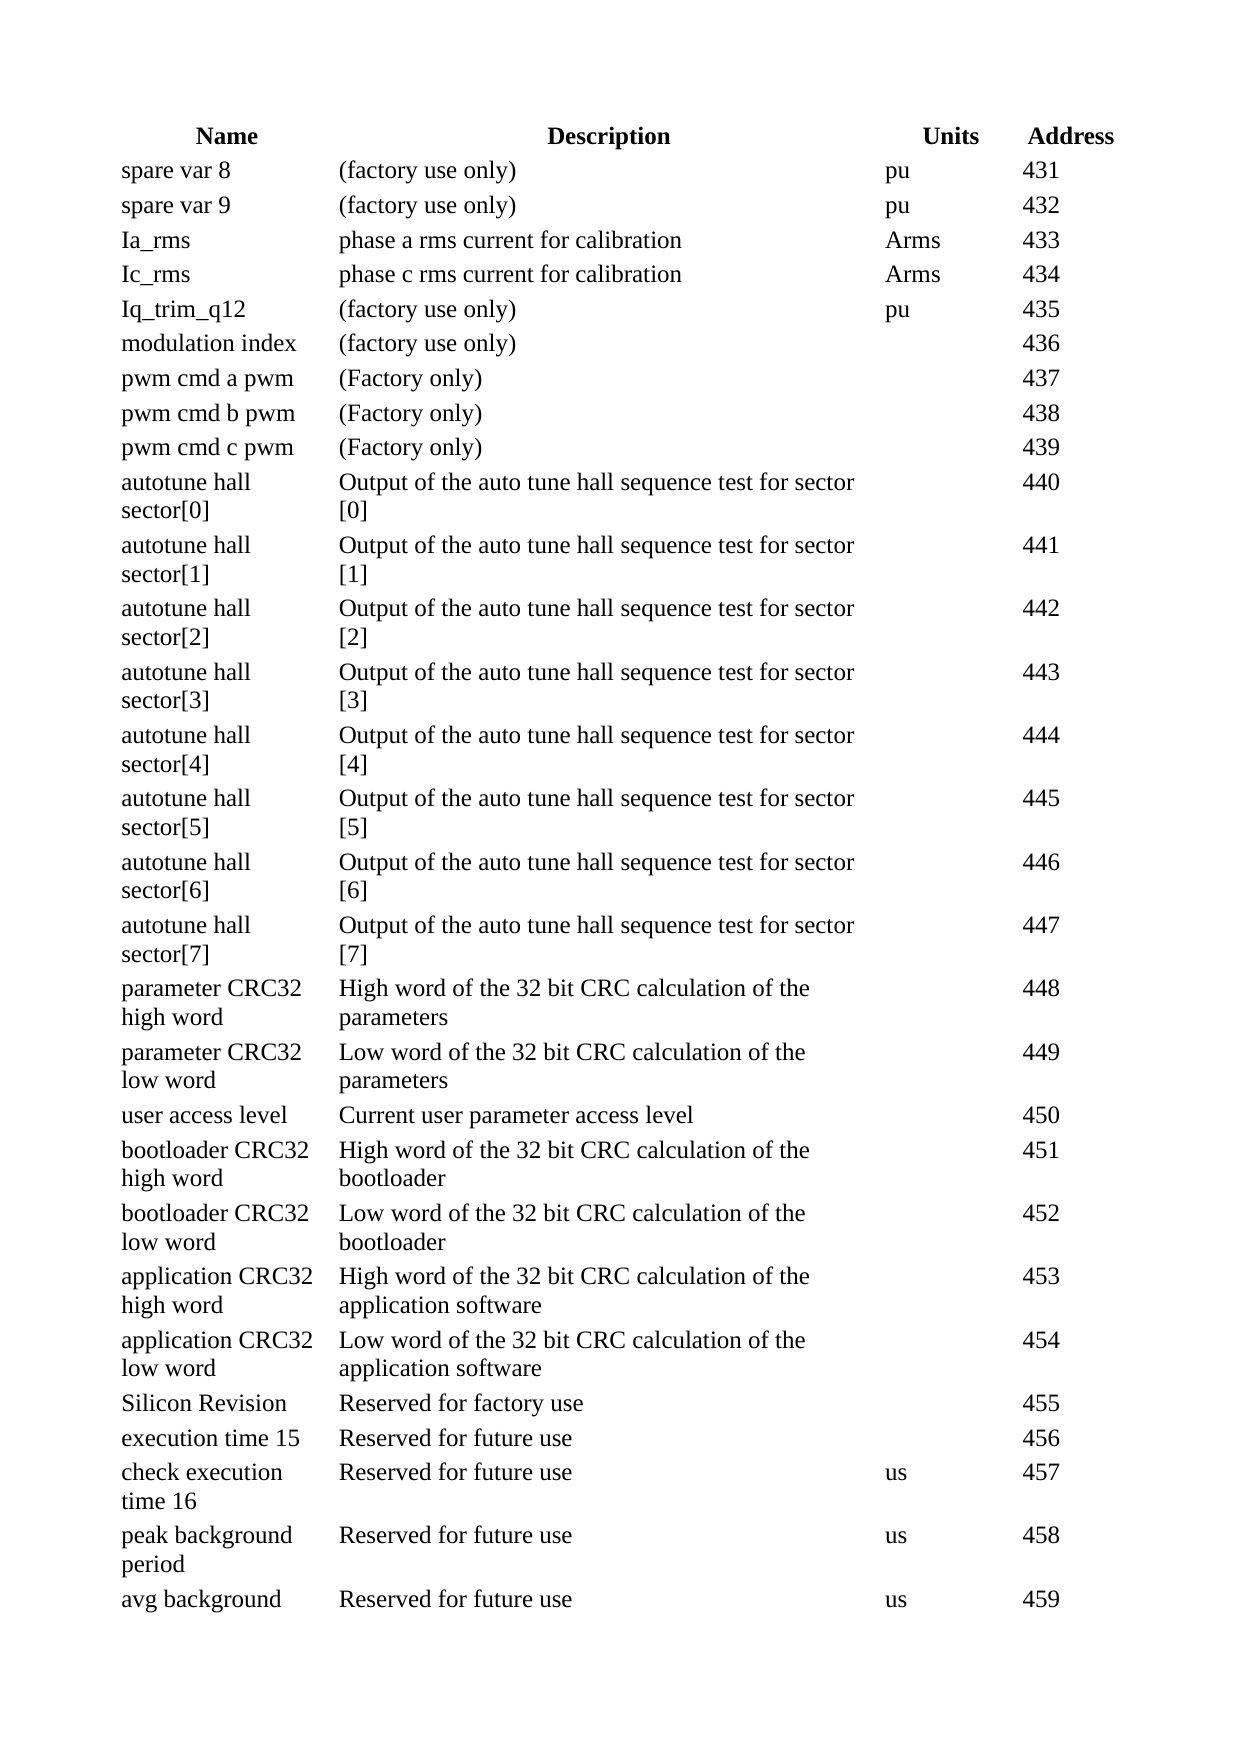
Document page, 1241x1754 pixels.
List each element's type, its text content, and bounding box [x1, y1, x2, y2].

table_cell 455 [1020, 1385, 1122, 1420]
table_cell Low word of the 32 bit CRC calculation of the parameters [336, 1034, 882, 1097]
table_cell 448 [1020, 971, 1122, 1034]
table_header Address [1020, 118, 1122, 153]
table_cell 458 [1020, 1518, 1122, 1581]
table_cell (factory use only) [336, 153, 882, 187]
table_cell autotune hall sector[0] [118, 464, 336, 527]
table_cell Low word of the 32 bit CRC calculation of the application software [336, 1322, 882, 1385]
table_cell High word of the 32 bit CRC calculation of the application software [336, 1259, 882, 1322]
table_cell spare var 8 [118, 153, 336, 187]
table_cell [882, 429, 1019, 464]
table_cell 438 [1020, 395, 1122, 429]
table_cell Output of the auto tune hall sequence test for sector [2] [336, 591, 882, 654]
table_cell [882, 781, 1019, 844]
table_cell 435 [1020, 291, 1122, 326]
table_cell peak background period [118, 1518, 336, 1581]
table_cell [882, 717, 1019, 781]
table_cell Arms [882, 222, 1019, 256]
table_cell 431 [1020, 153, 1122, 187]
table_cell Arms [882, 256, 1019, 291]
table_cell 442 [1020, 591, 1122, 654]
table_cell 457 [1020, 1454, 1122, 1518]
table_cell 434 [1020, 256, 1122, 291]
table_cell Output of the auto tune hall sequence test for sector [3] [336, 654, 882, 717]
table_cell spare var 9 [118, 187, 336, 222]
table_cell us [882, 1518, 1019, 1581]
table_cell (Factory only) [336, 395, 882, 429]
table_cell avg background [118, 1581, 336, 1616]
table_cell autotune hall sector[2] [118, 591, 336, 654]
table_cell pwm cmd a pwm [118, 360, 336, 395]
table_cell Silicon Revision [118, 1385, 336, 1420]
table_cell High word of the 32 bit CRC calculation of the parameters [336, 971, 882, 1034]
table_cell 459 [1020, 1581, 1122, 1616]
table_header Name [118, 118, 336, 153]
table_cell pu [882, 153, 1019, 187]
table_cell application CRC32 low word [118, 1322, 336, 1385]
table_cell application CRC32 high word [118, 1259, 336, 1322]
table_header Units [882, 118, 1019, 153]
table_cell (Factory only) [336, 429, 882, 464]
table_cell Ia_rms [118, 222, 336, 256]
table_cell 440 [1020, 464, 1122, 527]
table_cell autotune hall sector[6] [118, 844, 336, 907]
table_cell Reserved for future use [336, 1420, 882, 1454]
table_cell High word of the 32 bit CRC calculation of the bootloader [336, 1132, 882, 1195]
table_cell bootloader CRC32 low word [118, 1195, 336, 1258]
table_cell execution time 15 [118, 1420, 336, 1454]
table_cell Current user parameter access level [336, 1097, 882, 1132]
table_header Description [336, 118, 882, 153]
table_cell 444 [1020, 717, 1122, 781]
table_cell phase a rms current for calibration [336, 222, 882, 256]
table_cell 450 [1020, 1097, 1122, 1132]
table_cell 441 [1020, 527, 1122, 591]
table_cell parameter CRC32 low word [118, 1034, 336, 1097]
table_cell (factory use only) [336, 291, 882, 326]
table_cell parameter CRC32 high word [118, 971, 336, 1034]
table_cell [882, 1034, 1019, 1097]
table_cell 446 [1020, 844, 1122, 907]
table_cell 437 [1020, 360, 1122, 395]
table_cell autotune hall sector[1] [118, 527, 336, 591]
table_cell Ic_rms [118, 256, 336, 291]
table_cell pu [882, 291, 1019, 326]
table_cell [882, 971, 1019, 1034]
table_cell [882, 1420, 1019, 1454]
table_cell [882, 844, 1019, 907]
table_cell Reserved for future use [336, 1454, 882, 1518]
table_cell 447 [1020, 907, 1122, 971]
table_cell Output of the auto tune hall sequence test for sector [5] [336, 781, 882, 844]
table_cell user access level [118, 1097, 336, 1132]
table_cell [882, 591, 1019, 654]
table_cell [882, 1385, 1019, 1420]
table_cell autotune hall sector[7] [118, 907, 336, 971]
table_cell [882, 1195, 1019, 1258]
table_cell 451 [1020, 1132, 1122, 1195]
table_cell autotune hall sector[3] [118, 654, 336, 717]
table_cell [882, 326, 1019, 360]
table_cell autotune hall sector[5] [118, 781, 336, 844]
table_cell Output of the auto tune hall sequence test for sector [6] [336, 844, 882, 907]
table_cell [882, 1322, 1019, 1385]
table_cell pwm cmd b pwm [118, 395, 336, 429]
table_cell [882, 654, 1019, 717]
table_cell [882, 1097, 1019, 1132]
table_cell [882, 464, 1019, 527]
table_cell (factory use only) [336, 326, 882, 360]
table_cell Output of the auto tune hall sequence test for sector [4] [336, 717, 882, 781]
table_cell 453 [1020, 1259, 1122, 1322]
table_cell 433 [1020, 222, 1122, 256]
table_cell 452 [1020, 1195, 1122, 1258]
table_cell [882, 360, 1019, 395]
table_cell 454 [1020, 1322, 1122, 1385]
table_cell (Factory only) [336, 360, 882, 395]
table_cell [882, 1259, 1019, 1322]
table_cell Output of the auto tune hall sequence test for sector [7] [336, 907, 882, 971]
table_cell 436 [1020, 326, 1122, 360]
table_cell 439 [1020, 429, 1122, 464]
table_cell [882, 907, 1019, 971]
table_cell [882, 527, 1019, 591]
table_cell check execution time 16 [118, 1454, 336, 1518]
table_cell bootloader CRC32 high word [118, 1132, 336, 1195]
table_cell phase c rms current for calibration [336, 256, 882, 291]
table_cell 443 [1020, 654, 1122, 717]
table_cell Reserved for future use [336, 1518, 882, 1581]
table_cell autotune hall sector[4] [118, 717, 336, 781]
table_cell (factory use only) [336, 187, 882, 222]
table_cell pu [882, 187, 1019, 222]
table_cell 445 [1020, 781, 1122, 844]
table_cell Low word of the 32 bit CRC calculation of the bootloader [336, 1195, 882, 1258]
table_cell 456 [1020, 1420, 1122, 1454]
table_cell pwm cmd c pwm [118, 429, 336, 464]
table_cell Output of the auto tune hall sequence test for sector [1] [336, 527, 882, 591]
table_cell us [882, 1454, 1019, 1518]
table_cell modulation index [118, 326, 336, 360]
table_cell [882, 395, 1019, 429]
table_cell 432 [1020, 187, 1122, 222]
table_cell us [882, 1581, 1019, 1616]
table_cell 449 [1020, 1034, 1122, 1097]
table_cell Iq_trim_q12 [118, 291, 336, 326]
table_cell Reserved for factory use [336, 1385, 882, 1420]
table_cell Output of the auto tune hall sequence test for sector [0] [336, 464, 882, 527]
table_cell Reserved for future use [336, 1581, 882, 1616]
table_cell [882, 1132, 1019, 1195]
